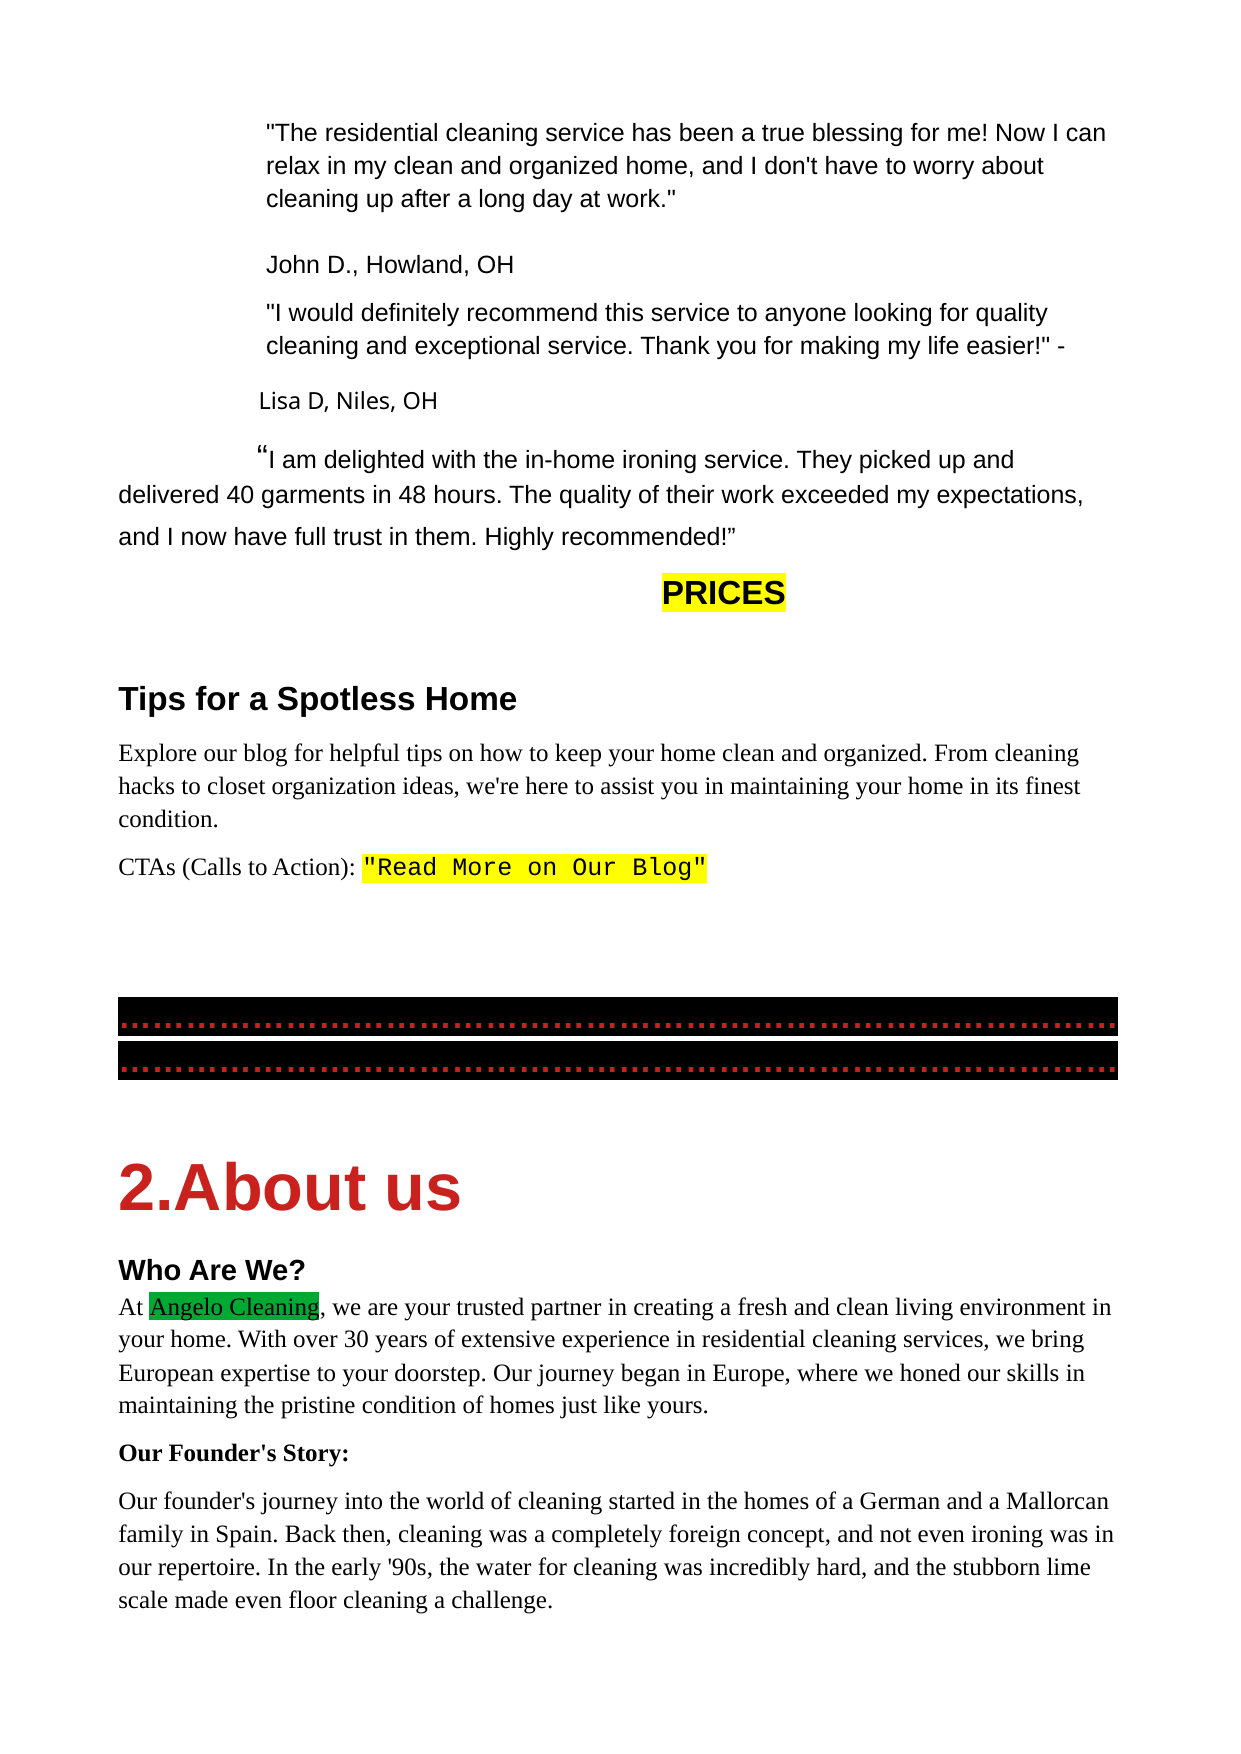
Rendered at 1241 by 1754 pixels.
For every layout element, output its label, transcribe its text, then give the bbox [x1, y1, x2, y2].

list "I would definitely recommend this service to anyone looking for quality cleaning and exceptional service. Thank you for making my life easier!" - [236, 298, 1122, 359]
text ……………………………………………………………………………………………………………………………………………………………… [118, 997, 1122, 1080]
text Tips for a Spotless Home [118, 679, 1122, 718]
list John D., Howland, OH [236, 250, 1122, 279]
text CTAs (Calls to Action): "Read More on Our Blog" [118, 852, 1122, 883]
text 2.About us [118, 1148, 1122, 1224]
text Our Founder's Story: [118, 1438, 1122, 1467]
text At Angelo Cleaning, we are your trusted partner in creating a fresh and clean living environment in your home. With over 30 years of extensive experience in residential cleaning services, we bring European expertise to your doorstep. Our journey began in Europe, where we honed our skills in maintaining the pristine condition of homes just like yours. [118, 1292, 1122, 1419]
text Who Are We? [118, 1253, 1122, 1287]
text Explore our blog for helpful tips on how to keep your home clean and organized. From cleaning hacks to closet organization ideas, we're here to assist you in maintaining your home in its finest condition. [118, 738, 1122, 833]
list PRICES [236, 573, 1122, 612]
list "The residential cleaning service has been a true blessing for me! Now I can relax in my clean and organized home, and I don't have to worry about cleaning up after a long day at work." [236, 118, 1122, 213]
text Our founder's journey into the world of cleaning started in the homes of a German and a Mallorcan family in Spain. Back then, cleaning was a completely foreign concept, and not even ironing was in our repertoire. In the early '90s, the water for cleaning was incredibly hard, and the stubborn lime scale made even floor cleaning a challenge. [118, 1486, 1122, 1614]
text Lisa D, Niles, OH [118, 378, 1122, 417]
text “I am delighted with the in-home ironing service. They picked up and delivered 40 garments in 48 hours. The quality of their work exceeded my expectations, and I now have full trust in them. Highly recommended!” [118, 437, 1122, 553]
